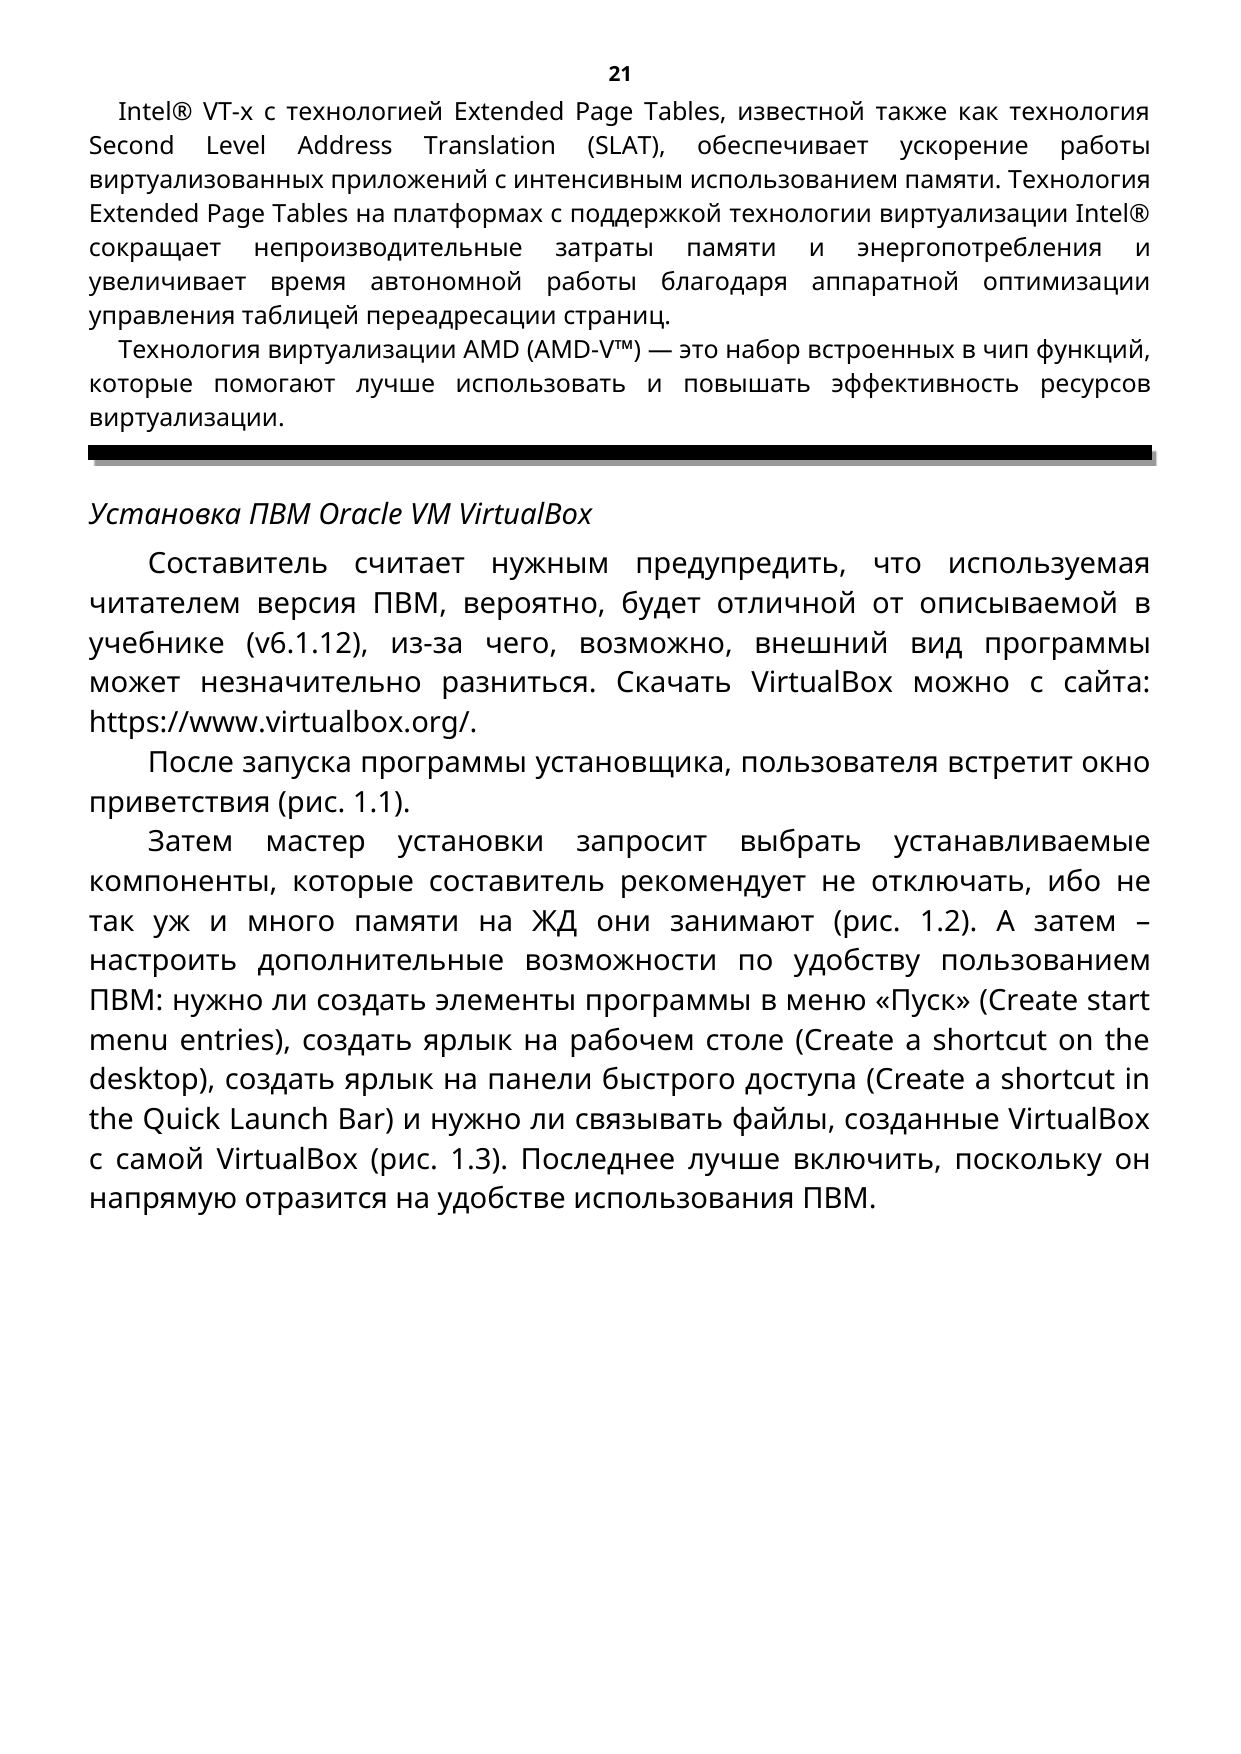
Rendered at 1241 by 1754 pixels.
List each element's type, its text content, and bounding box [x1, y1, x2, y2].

text Intel® VT-x с технологией Extended Page Tables, известной также как технология Second Level Address Translation (SLAT), обеспечивает ускорение работы виртуализованных приложений с интенсивным использованием памяти. Технология Extended Page Tables на платформах с поддержкой технологии виртуализации Intel® сокращает непроизводительные затраты памяти и энергопотребления и увеличивает время автономной работы благодаря аппаратной оптимизации управления таблицей переадресации страниц. [89, 93, 1152, 332]
text После запуска программы установщика, пользователя встретит окно приветствия (рис. 1.1). [89, 741, 1152, 821]
text Технология виртуализации AMD (AMD-V™) — это набор встроенных в чип функций, которые помогают лучше использовать и повышать эффективность ресурсов виртуализации. [89, 332, 1152, 434]
text Затем мастер установки запросит выбрать устанавливаемые компоненты, которые составитель рекомендует не отключать, ибо не так уж и много памяти на ЖД они занимают (рис. 1.2). А затем – настроить дополнительные возможности по удобству пользованием ПВМ: нужно ли создать элементы программы в меню «Пуск» (Create start menu entries), создать ярлык на рабочем столе (Create a shortcut on the desktop), создать ярлык на панели быстрого доступа (Create a shortcut in the Quick Launch Bar) и нужно ли связывать файлы, созданные VirtualBox с самой VirtualBox (рис. 1.3). Последнее лучше включить, поскольку он напрямую отразится на удобстве использования ПВМ. [89, 821, 1152, 1217]
subtitle Установка ПВМ Oracle VM VirtualBox [89, 493, 1152, 533]
text Составитель считает нужным предупредить, что используемая читателем версия ПВМ, вероятно, будет отличной от описываемой в учебнике (v6.1.12), из-за чего, возможно, внешний вид программы может незначительно разниться. Скачать VirtualBox можно с сайта: https://www.virtualbox.org/. [89, 543, 1152, 741]
